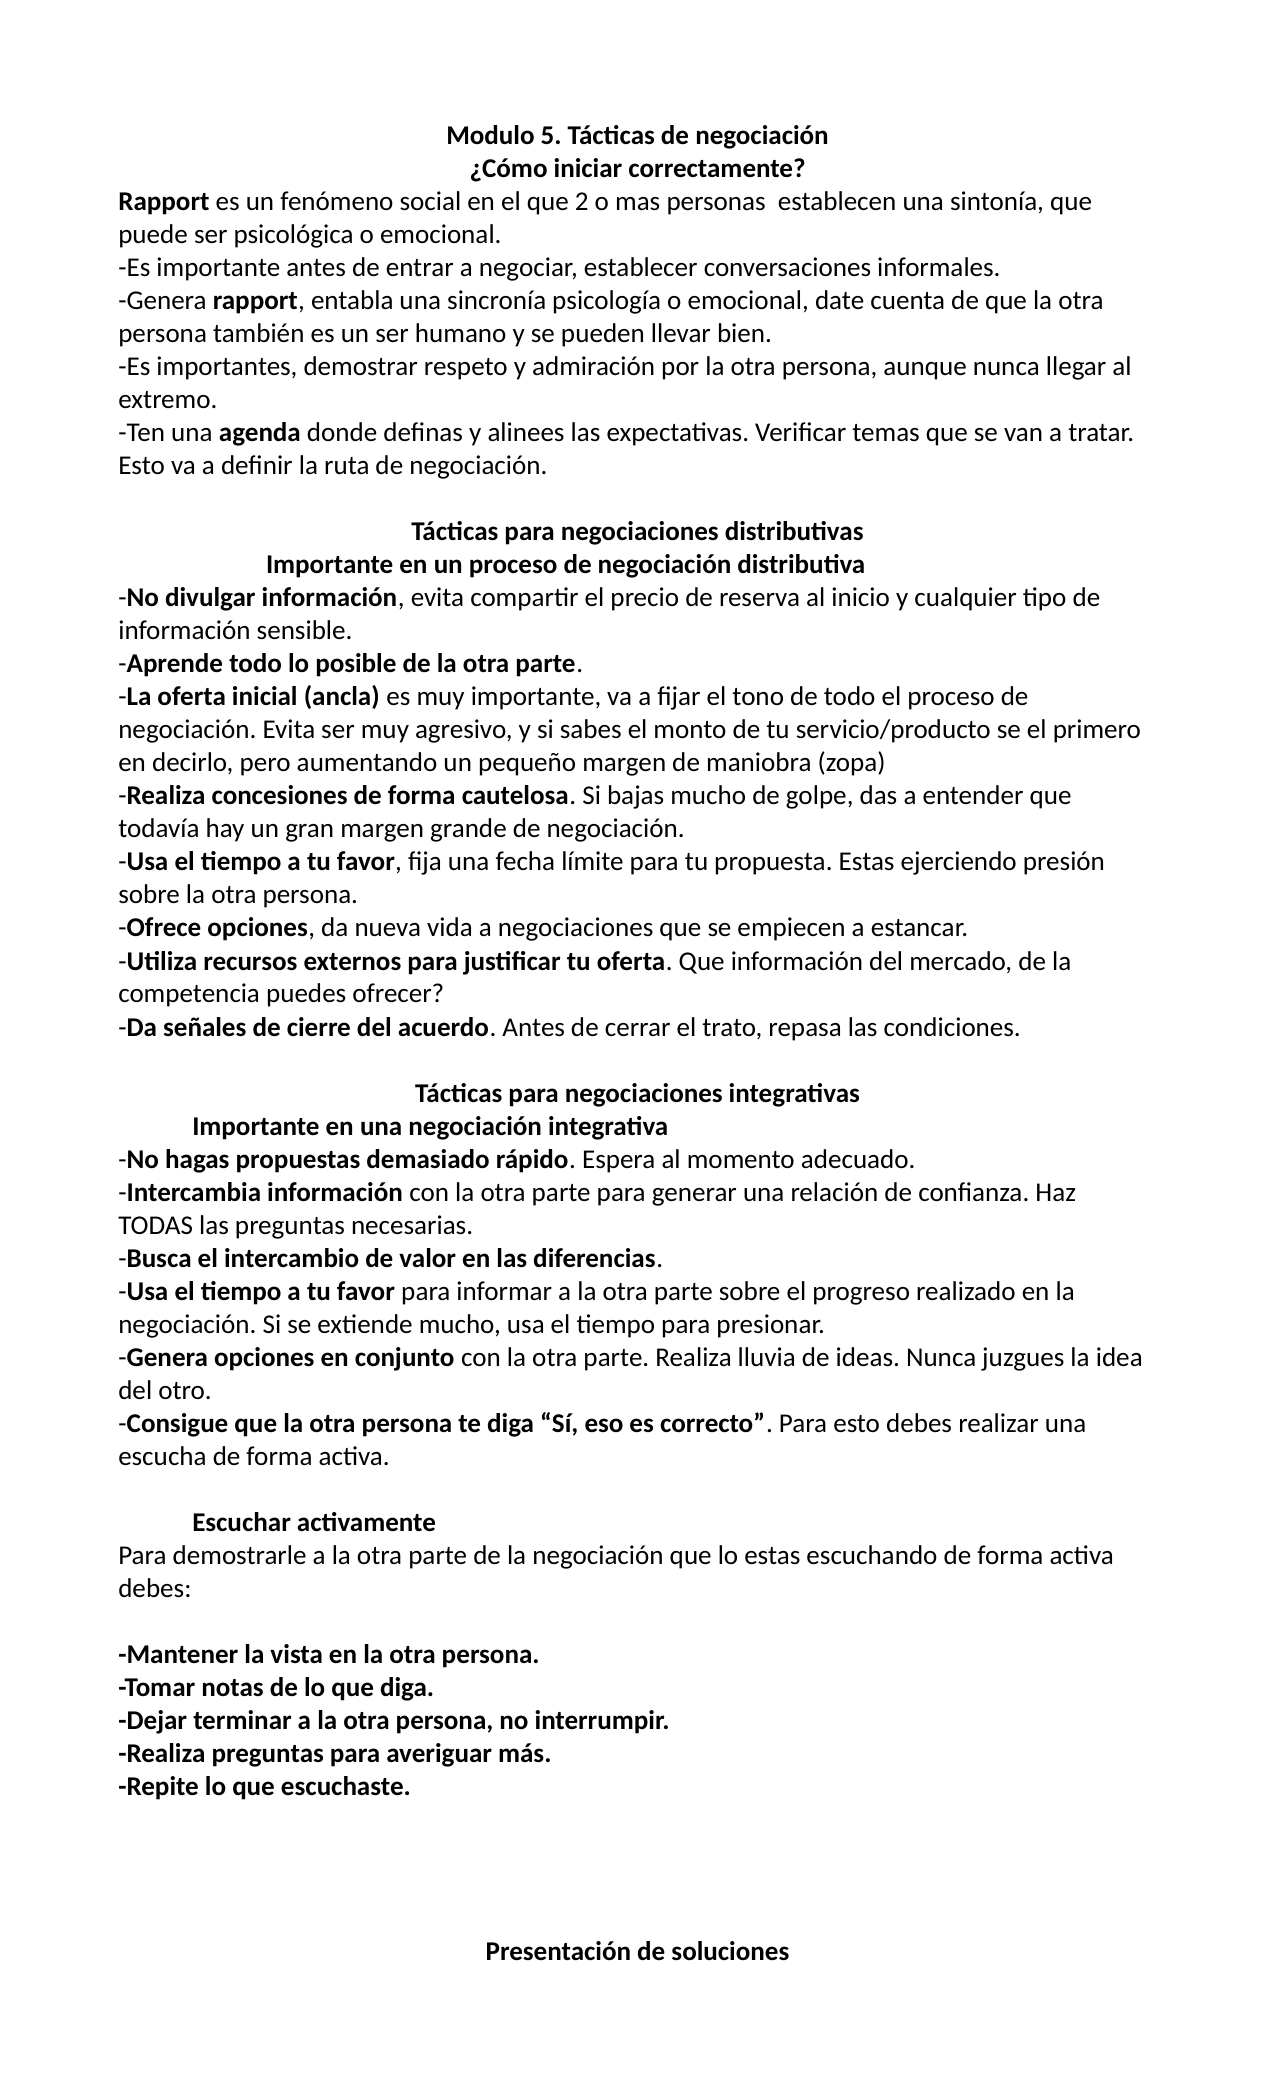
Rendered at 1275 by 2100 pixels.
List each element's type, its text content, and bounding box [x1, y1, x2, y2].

text -Realiza preguntas para averiguar más. [118, 1736, 1157, 1769]
text -Genera opciones en conjunto con la otra parte. Realiza lluvia de ideas. Nunca juzgues la idea del otro. [118, 1340, 1157, 1406]
text -Es importante antes de entrar a negociar, establecer conversaciones informales. [118, 250, 1157, 283]
text Importante en una negociación integrativa [118, 1109, 1157, 1142]
text -No hagas propuestas demasiado rápido. Espera al momento adecuado. [118, 1142, 1157, 1175]
text Modulo 5. Tácticas de negociación [118, 118, 1157, 151]
text -Busca el intercambio de valor en las diferencias. [118, 1241, 1157, 1274]
text -Usa el tiempo a tu favor para informar a la otra parte sobre el progreso realizado en la negociación. Si se extiende mucho, usa el tiempo para presionar. [118, 1274, 1157, 1340]
text -La oferta inicial (ancla) es muy importante, va a fijar el tono de todo el proceso de negociación. Evita ser muy agresivo, y si sabes el monto de tu servicio/producto se el primero en decirlo, pero aumentando un pequeño margen de maniobra (zopa) [118, 679, 1157, 778]
text Importante en un proceso de negociación distributiva [118, 547, 1157, 580]
text extremo. [118, 382, 1157, 415]
text -Repite lo que escuchaste. [118, 1769, 1157, 1802]
text Para demostrarle a la otra parte de la negociación que lo estas escuchando de forma activa debes: [118, 1538, 1157, 1604]
text -Ofrece opciones, da nueva vida a negociaciones que se empiecen a estancar. [118, 911, 1157, 944]
text -Consigue que la otra persona te diga “Sí, eso es correcto”. Para esto debes realizar una escucha de forma activa. [118, 1406, 1157, 1472]
text Rapport es un fenómeno social en el que 2 o mas personas establecen una sintonía, que puede ser psicológica o emocional. [118, 184, 1157, 250]
text -Dejar terminar a la otra persona, no interrumpir. [118, 1703, 1157, 1736]
text -Ten una agenda donde definas y alinees las expectativas. Verificar temas que se van a tratar. Esto va a definir la ruta de negociación. [118, 415, 1157, 481]
text Tácticas para negociaciones distributivas [118, 514, 1157, 547]
text -Mantener la vista en la otra persona. [118, 1637, 1157, 1670]
text -Tomar notas de lo que diga. [118, 1670, 1157, 1703]
text -Realiza concesiones de forma cautelosa. Si bajas mucho de golpe, das a entender que todavía hay un gran margen grande de negociación. [118, 778, 1157, 844]
text -Genera rapport, entabla una sincronía psicología o emocional, date cuenta de que la otra persona también es un ser humano y se pueden llevar bien. [118, 283, 1157, 349]
text -Aprende todo lo posible de la otra parte. [118, 646, 1157, 679]
text -Es importantes, demostrar respeto y admiración por la otra persona, aunque nunca llegar al [118, 349, 1157, 382]
text -Da señales de cierre del acuerdo. Antes de cerrar el trato, repasa las condiciones. [118, 1010, 1157, 1043]
text ¿Cómo iniciar correctamente? [118, 151, 1157, 184]
text -Usa el tiempo a tu favor, fija una fecha límite para tu propuesta. Estas ejerciendo presión sobre la otra persona. [118, 844, 1157, 911]
text -No divulgar información, evita compartir el precio de reserva al inicio y cualquier tipo de información sensible. [118, 580, 1157, 646]
text -Intercambia información con la otra parte para generar una relación de confianza. Haz TODAS las preguntas necesarias. [118, 1175, 1157, 1241]
text Escuchar activamente [118, 1505, 1157, 1538]
text Tácticas para negociaciones integrativas [118, 1076, 1157, 1109]
text -Utiliza recursos externos para justificar tu oferta. Que información del mercado, de la competencia puedes ofrecer? [118, 944, 1157, 1010]
text Presentación de soluciones [118, 1934, 1157, 1967]
